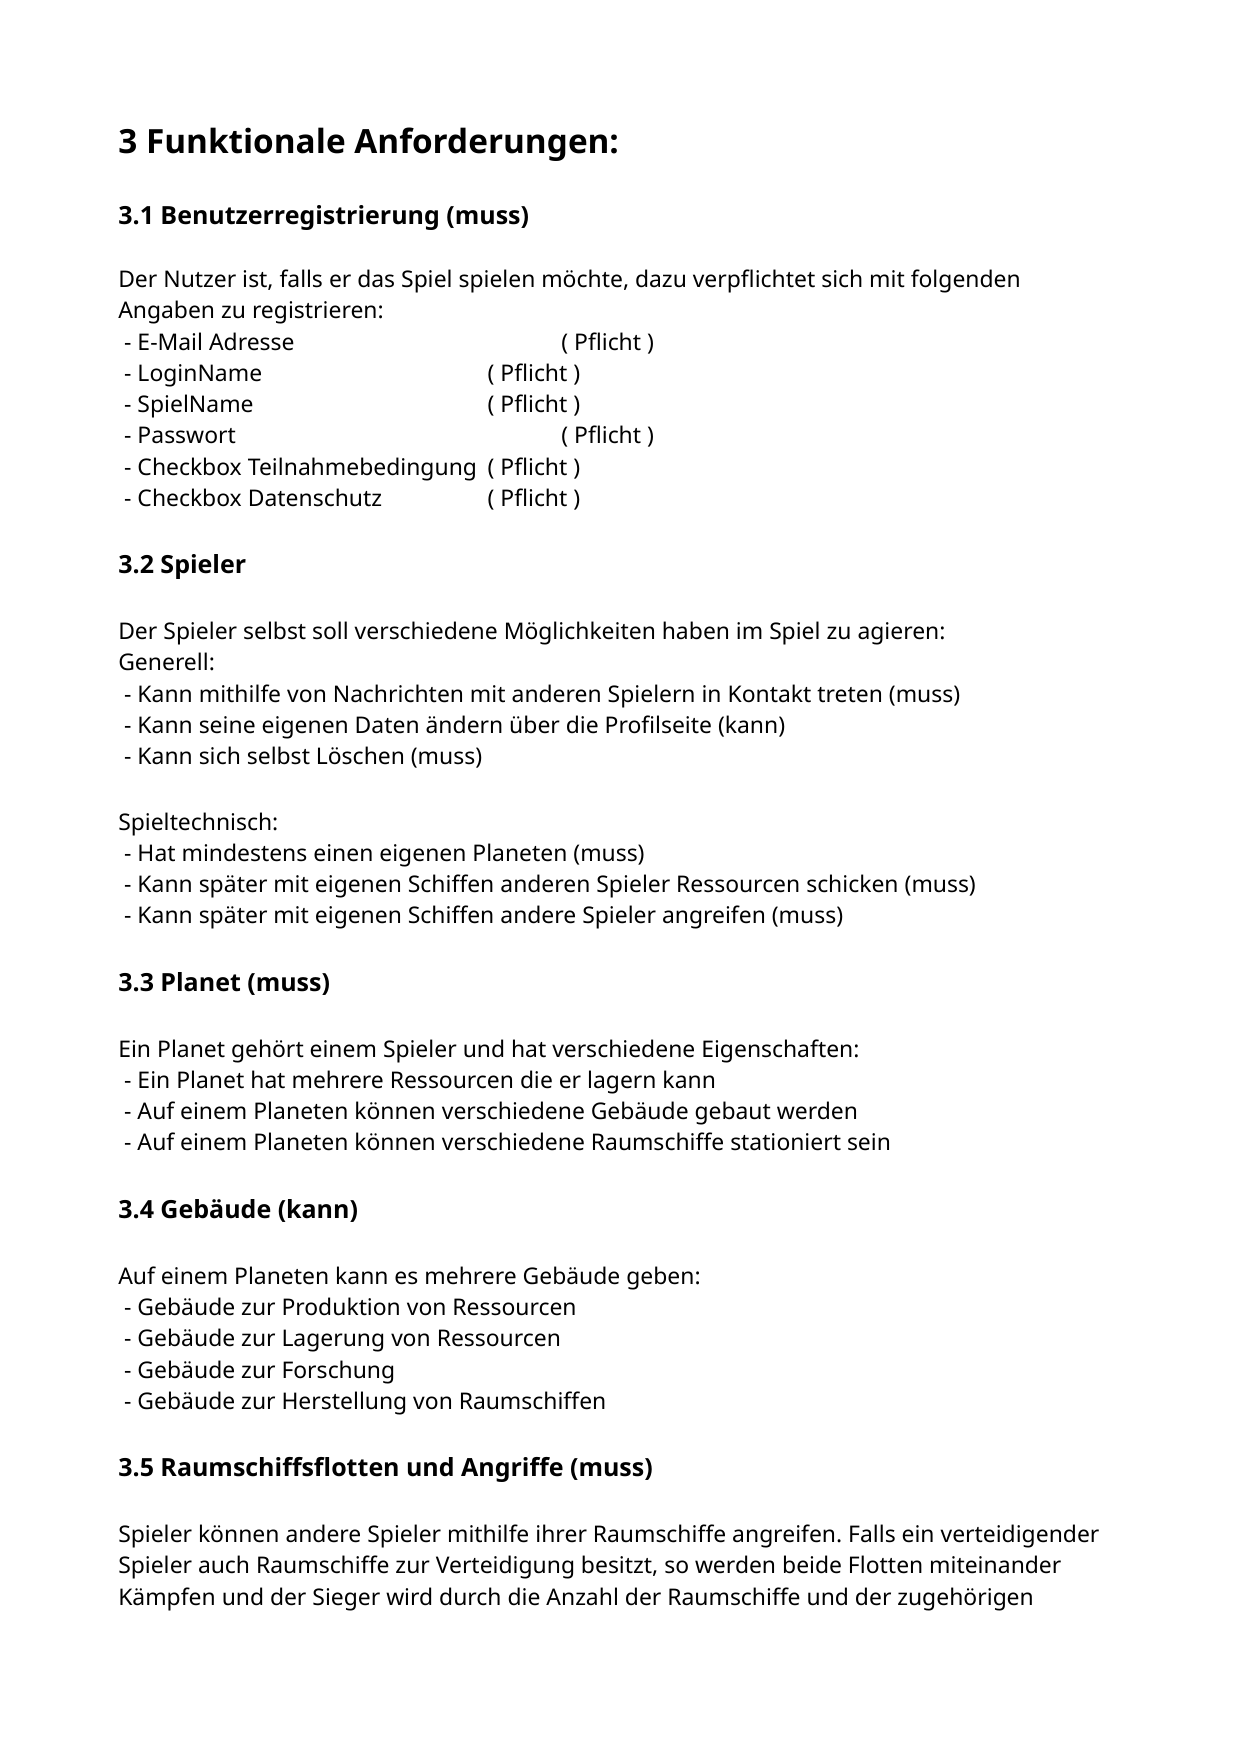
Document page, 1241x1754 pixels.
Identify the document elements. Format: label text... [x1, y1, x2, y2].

text - Checkbox Datenschutz ( Pflicht ) [118, 482, 1122, 513]
text 3.1 Benutzerregistrierung (muss) Der Nutzer ist, falls er das Spiel spielen möchte, dazu verpflichtet sich mit folgenden Angaben zu registrieren: - E-Mail Adresse ( Pflicht ) [118, 198, 1122, 357]
text Spieler können andere Spieler mithilfe ihrer Raumschiffe angreifen. Falls ein verteidigender Spieler auch Raumschiffe zur Verteidigung besitzt, so werden beide Flotten miteinander Kämpfen und der Sieger wird durch die Anzahl der Raumschiffe und der zugehörigen [118, 1518, 1122, 1612]
text 3.2 Spieler [118, 547, 1122, 581]
text - LoginName ( Pflicht ) - SpielName ( Pflicht ) - Passwort ( Pflicht ) - Checkbox Teilnahmebedingung ( Pflicht ) [118, 357, 1122, 482]
text Der Spieler selbst soll verschiedene Möglichkeiten haben im Spiel zu agieren: Generell: - Kann mithilfe von Nachrichten mit anderen Spielern in Kontakt treten (muss) - Kann seine eigenen Daten ändern über die Profilseite (kann) - Kann sich selbst Löschen (muss) Spieltechnisch: - Hat mindestens einen eigenen Planeten (muss) - Kann später mit eigenen Schiffen anderen Spieler Ressourcen schicken (muss) - Kann später mit eigenen Schiffen andere Spieler angreifen (muss) 3.3 Planet (muss) Ein Planet gehört einem Spieler und hat verschiedene Eigenschaften: - Ein Planet hat mehrere Ressourcen die er lagern kann - Auf einem Planeten können verschiedene Gebäude gebaut werden - Auf einem Planeten können verschiedene Raumschiffe stationiert sein 3.4 Gebäude (kann) Auf einem Planeten kann es mehrere Gebäude geben: - Gebäude zur Produktion von Ressourcen - Gebäude zur Lagerung von Ressourcen - Gebäude zur Forschung - Gebäude zur Herstellung von Raumschiffen 3.5 Raumschiffsflotten und Angriffe (muss) [118, 615, 1122, 1484]
text 3 Funktionale Anforderungen: [118, 118, 1122, 163]
